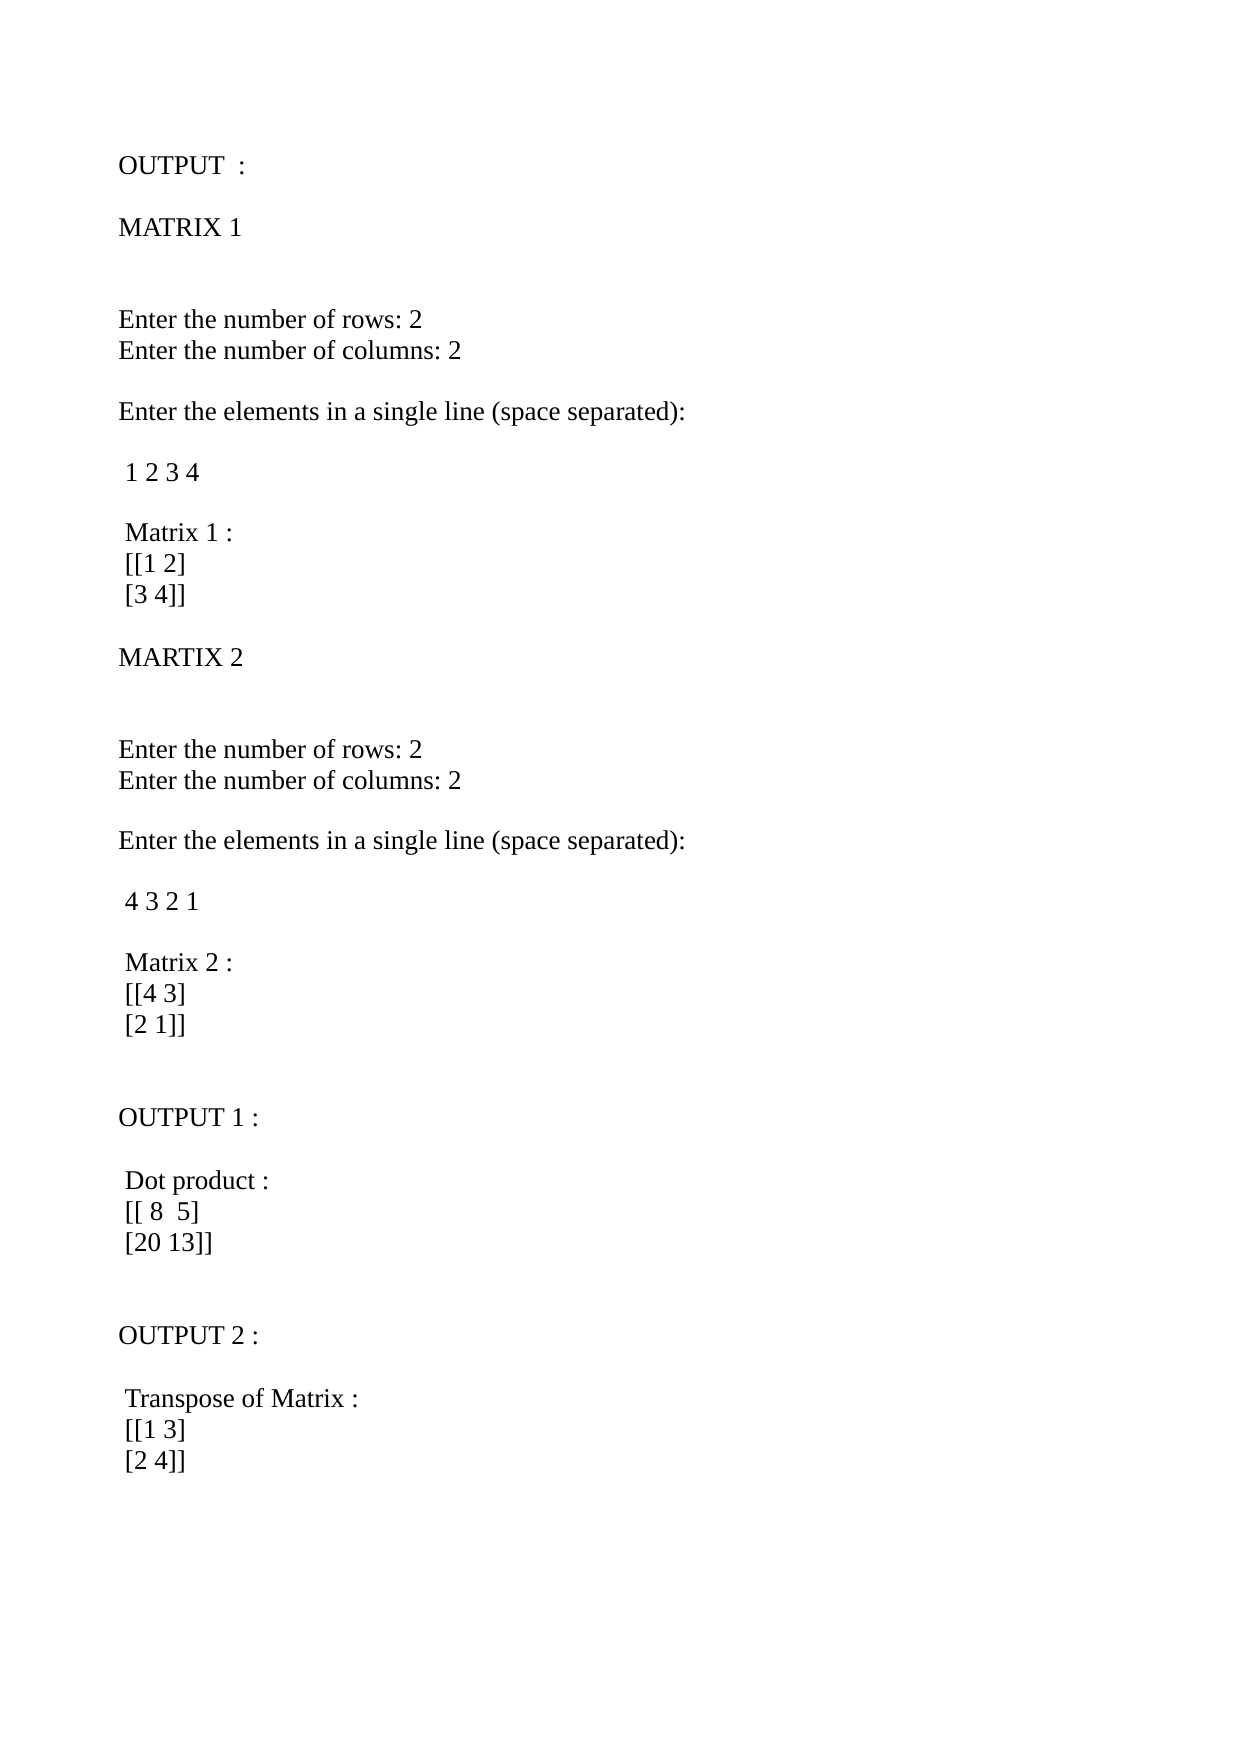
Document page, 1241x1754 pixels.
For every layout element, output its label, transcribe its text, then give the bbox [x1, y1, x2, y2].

text Enter the number of columns: 2 [118, 334, 1122, 366]
text [2 4]] [118, 1444, 1122, 1475]
text Matrix 1 : [118, 516, 1122, 547]
text Enter the number of columns: 2 [118, 764, 1122, 795]
text [20 13]] [118, 1226, 1122, 1257]
text Transpose of Matrix : [118, 1382, 1122, 1413]
text Enter the number of rows: 2 [118, 733, 1122, 764]
text MARTIX 2 [118, 641, 1122, 672]
text [[1 2] [118, 547, 1122, 579]
text 1 2 3 4 [118, 456, 1122, 487]
text [[ 8 5] [118, 1195, 1122, 1226]
text [3 4]] [118, 579, 1122, 610]
text OUTPUT : [118, 149, 1122, 180]
text Dot product : [118, 1164, 1122, 1195]
text MATRIX 1 [118, 212, 1122, 243]
text Enter the elements in a single line (space separated): [118, 824, 1122, 856]
text [2 1]] [118, 1008, 1122, 1039]
text [[4 3] [118, 977, 1122, 1008]
text OUTPUT 1 : [118, 1101, 1122, 1133]
text Enter the elements in a single line (space separated): [118, 395, 1122, 426]
text 4 3 2 1 [118, 885, 1122, 916]
text [[1 3] [118, 1413, 1122, 1444]
text Enter the number of rows: 2 [118, 303, 1122, 334]
text Matrix 2 : [118, 946, 1122, 977]
text OUTPUT 2 : [118, 1319, 1122, 1351]
